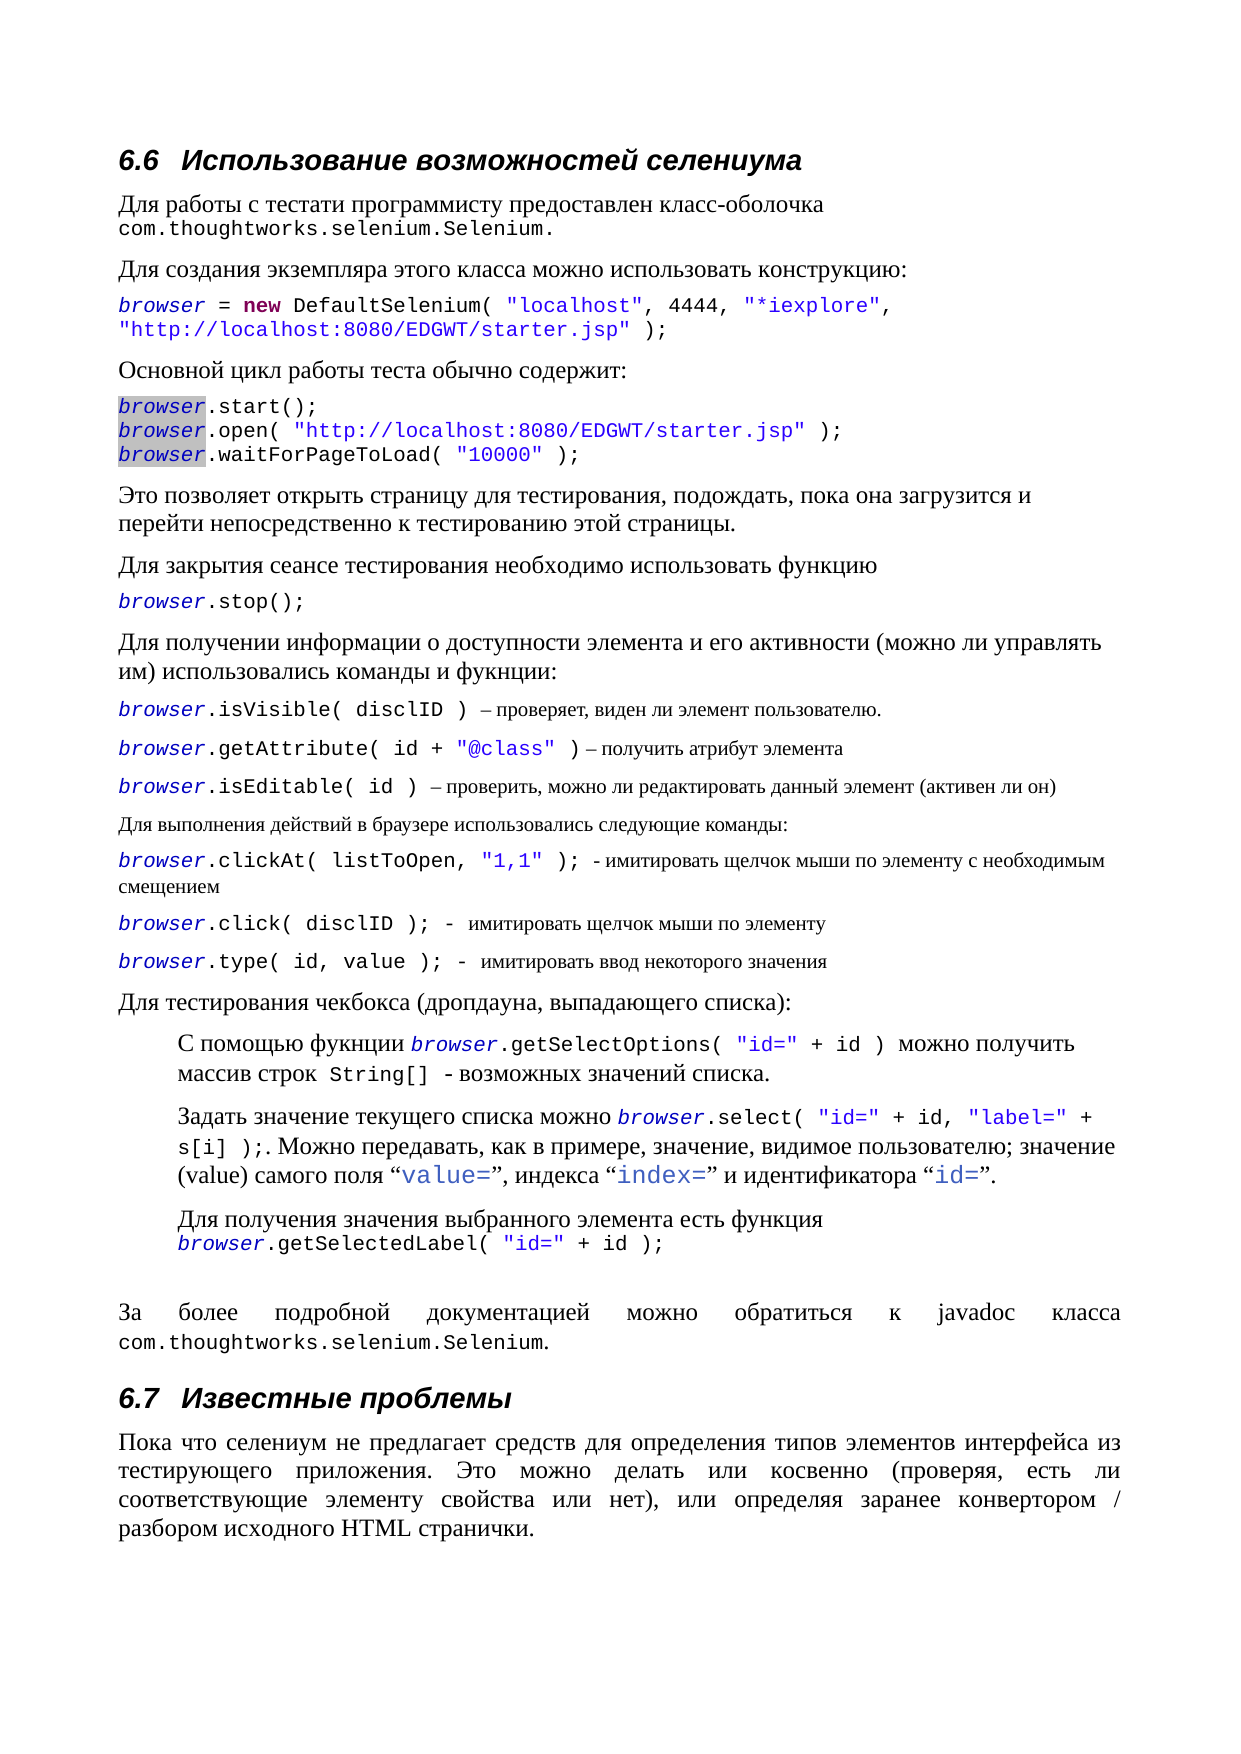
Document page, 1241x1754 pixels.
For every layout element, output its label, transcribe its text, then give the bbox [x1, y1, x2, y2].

text Для выполнения действий в браузере использовались следующие команды: [118, 812, 1122, 836]
text browser.start(); [118, 396, 1122, 420]
text browser.isEditable( id ) – проверить, можно ли редактировать данный элемент (активен ли он) [118, 774, 1122, 799]
text Для получения значения выбранного элемента есть функция browser.getSelectedLabel( "id=" + id ); [177, 1204, 1122, 1256]
text С помощью фукнции browser.getSelectOptions( "id=" + id ) можно получить массив строк String[] - возможных значений списка. [177, 1028, 1122, 1089]
text Задать значение текущего списка можно browser.select( "id=" + id, "label=" + s[i] );. Можно передавать, как в примере, значение, видимое пользователю; значение (value) самого поля “value=”, индекса “index=” и идентификатора “id=”. [177, 1101, 1122, 1191]
text browser.waitForPageToLoad( "10000" ); [118, 444, 1122, 467]
text Для создания экземпляра этого класса можно использовать конструкцию: [118, 254, 1122, 283]
text Для получении информации о доступности элемента и его активности (можно ли управлять им) использовались команды и фукнции: [118, 627, 1122, 685]
text Для тестирования чекбокса (дропдауна, выпадающего списка): [118, 987, 1122, 1016]
text Это позволяет открыть страницу для тестирования, подождать, пока она загрузится и перейти непосредственно к тестированию этой страницы. [118, 480, 1122, 537]
text browser.stop(); [118, 591, 1122, 615]
text Основной цикл работы теста обычно содержит: [118, 355, 1122, 384]
text browser.open( "http://localhost:8080/EDGWT/starter.jsp" ); [118, 420, 1122, 444]
text browser.isVisible( disclID ) – проверяет, виден ли элемент пользователю. [118, 697, 1122, 723]
text browser.click( disclID ); - имитировать щелчок мыши по элементу [118, 911, 1122, 936]
text За более подробной документацией можно обратиться к javadoc класса com.thoughtworks.selenium.Selenium. [118, 1297, 1122, 1356]
text Пока что селениум не предлагает средств для определения типов элементов интерфейса из тестирующего приложения. Это можно делать или косвенно (проверяя, есть ли соответствующие элементу свойства или нет), или определяя заранее конвертором / разбором исходного HTML странички. [118, 1384, 1122, 1499]
text browser.type( id, value ); - имитировать ввод некоторого значения [118, 949, 1122, 975]
subtitle Использование возможностей селениума [118, 143, 1122, 177]
text Для закрытия сеансе тестирования необходимо использовать функцию [118, 550, 1122, 578]
text browser.getAttribute( id + "@class" ) – получить атрибут элемента [118, 735, 1122, 761]
text browser.clickAt( listToOpen, "1,1" ); - имитировать щелчок мыши по элементу с необходимым смещением [118, 848, 1122, 898]
text browser = new DefaultSelenium( "localhost", 4444, "*iexplore", "http://localhost:8080/EDGWT/starter.jsp" ); [118, 295, 1122, 343]
text Для работы с тестати программисту предоставлен класс-оболочка com.thoughtworks.selenium.Selenium. [118, 189, 1122, 242]
subtitle Известные проблемы [118, 1356, 1122, 1384]
